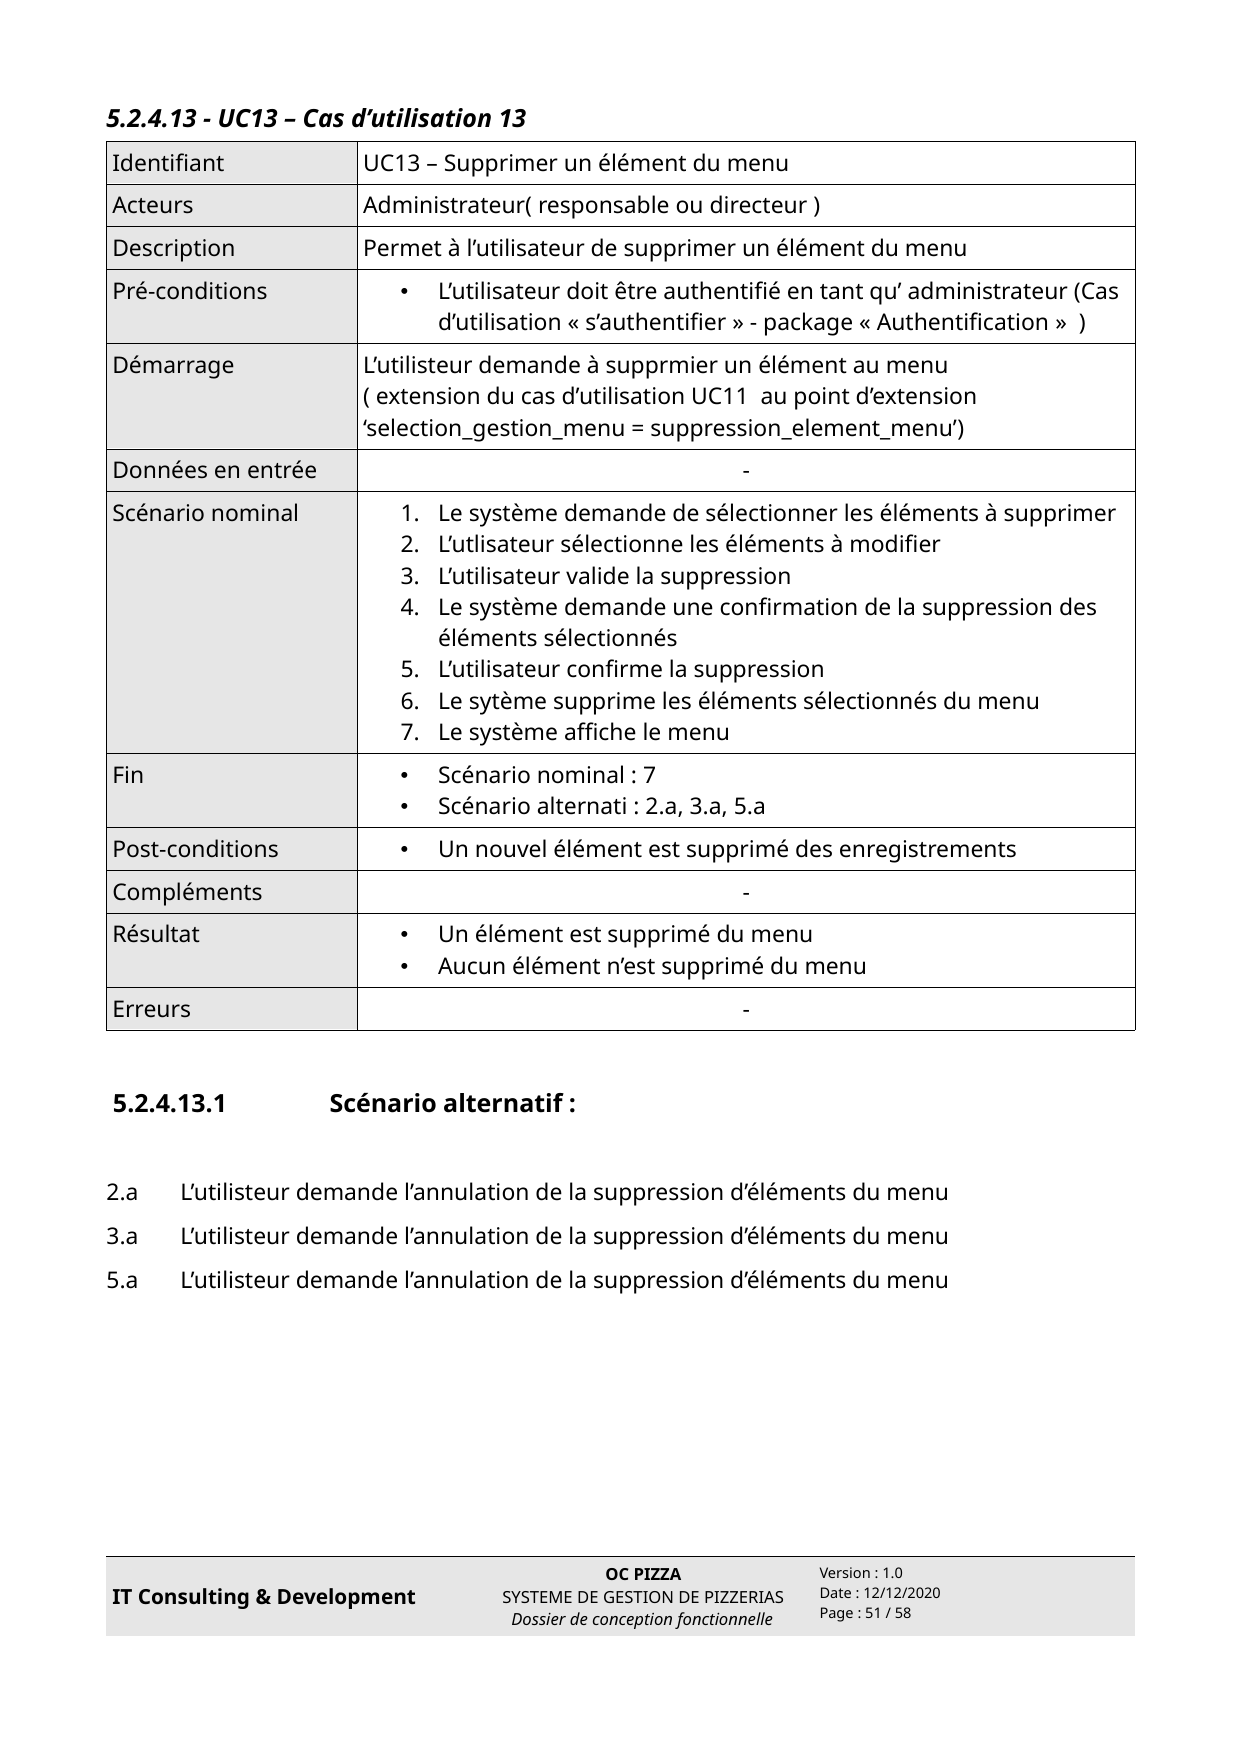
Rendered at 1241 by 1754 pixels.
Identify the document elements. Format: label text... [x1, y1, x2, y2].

table_cell - [358, 450, 1135, 491]
table_cell - [358, 988, 1135, 1029]
table_cell Compléments [107, 871, 357, 913]
table_cell Permet à l’utilisateur de supprimer un élément du menu [358, 227, 1135, 269]
table_cell Acteurs [107, 185, 357, 226]
table_cell Scénario nominal : 7 Scénario alternati : 2.a, 3.a, 5.a [358, 754, 1135, 827]
subtitle UC13 – Cas d’utilisation 13 [106, 100, 1134, 134]
table_cell Le système demande de sélectionner les éléments à supprimer L’utlisateur sélectionne les éléments à modifier L’utilisateur valide la suppression Le système demande une confirmation de la suppression des éléments sélectionnés L’utilisateur confirme la suppression Le sytème supprime les éléments sélectionnés du menu Le système affiche le menu [358, 492, 1135, 753]
subtitle Scénario alternatif : [106, 1086, 1134, 1120]
table_cell Post-conditions [107, 828, 357, 870]
table_cell L’utilisateur doit être authentifié en tant qu’ administrateur (Cas d’utilisation « s’authentifier » - package « Authentification » ) [358, 270, 1135, 343]
table_cell Scénario nominal [107, 492, 357, 753]
text 2.a L’utilisteur demande l’annulation de la suppression d’éléments du menu [106, 1176, 1134, 1207]
table_cell Résultat [107, 914, 357, 987]
table_header Identifiant [107, 142, 357, 183]
table_cell - [358, 871, 1135, 913]
text 5.a L’utilisteur demande l’annulation de la suppression d’éléments du menu [106, 1264, 1134, 1295]
table_cell Administrateur( responsable ou directeur ) [358, 185, 1135, 226]
table_cell Un élément est supprimé du menu Aucun élément n’est supprimé du menu [358, 914, 1135, 987]
table_cell Erreurs [107, 988, 357, 1029]
table_cell Pré-conditions [107, 270, 357, 343]
table_cell Description [107, 227, 357, 269]
table_cell Fin [107, 754, 357, 827]
table_cell Un nouvel élément est supprimé des enregistrements [358, 828, 1135, 870]
text 3.a L’utilisteur demande l’annulation de la suppression d’éléments du menu [106, 1220, 1134, 1251]
table_cell Données en entrée [107, 450, 357, 491]
table_header UC13 – Supprimer un élément du menu [358, 142, 1135, 183]
table_cell Démarrage [107, 344, 357, 448]
table_cell L’utilisteur demande à supprmier un élément au menu ( extension du cas d’utilisation UC11 au point d’extension ‘selection_gestion_menu = suppression_element_menu’) [358, 344, 1135, 448]
